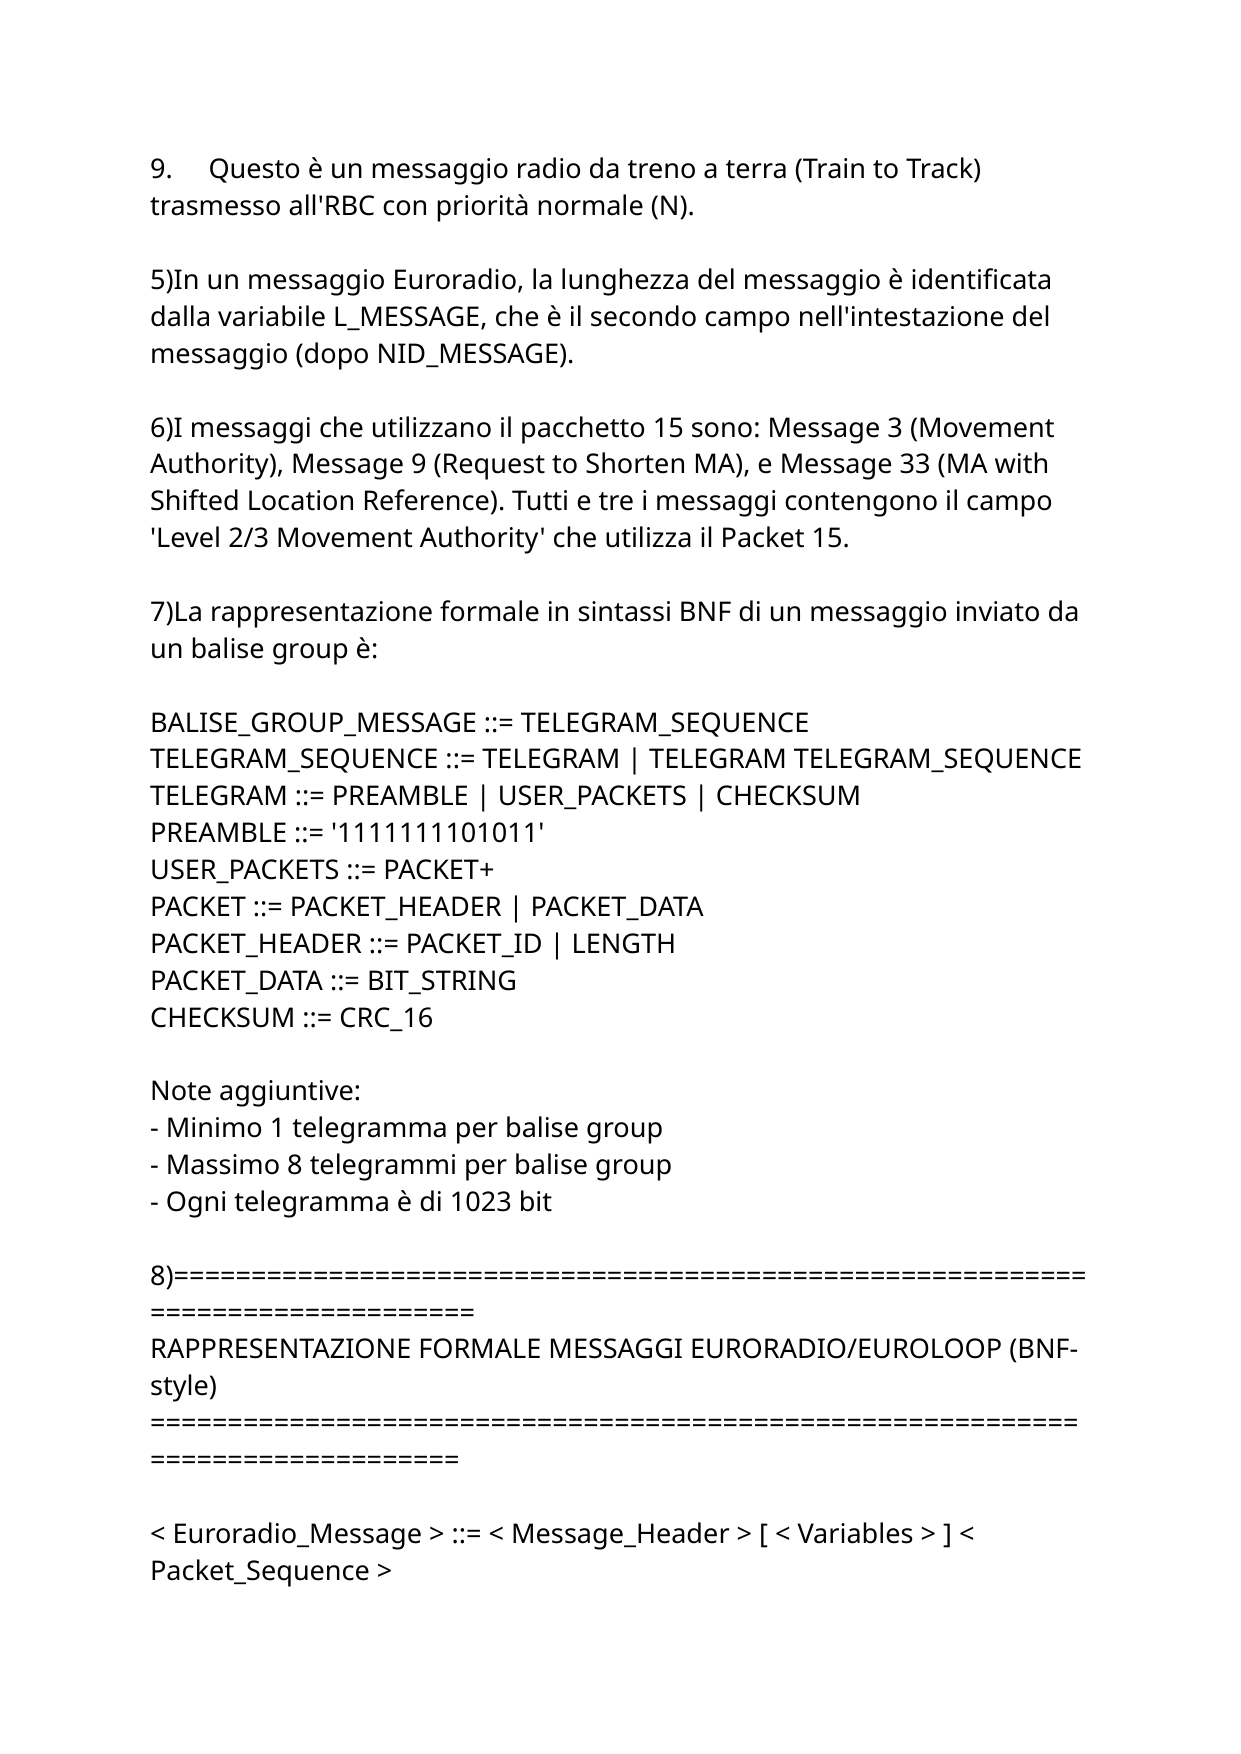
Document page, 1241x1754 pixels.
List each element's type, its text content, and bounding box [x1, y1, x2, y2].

text 8)================================================================================ [150, 1256, 1090, 1330]
text USER_PACKETS ::= PACKET+ [150, 851, 1090, 887]
list Questo è un messaggio radio da treno a terra (Train to Track) trasmesso all'RBC con priorità normale (N). [150, 150, 1090, 224]
text 6)I messaggi che utilizzano il pacchetto 15 sono: Message 3 (Movement Authority), Message 9 (Request to Shorten MA), e Message 33 (MA with Shifted Location Reference). Tutti e tre i messaggi contengono il campo 'Level 2/3 Movement Authority' che utilizza il Packet 15. [150, 408, 1090, 556]
text - Ogni telegramma è di 1023 bit [150, 1182, 1090, 1219]
text 5)In un messaggio Euroradio, la lunghezza del messaggio è identificata dalla variabile L_MESSAGE, che è il secondo campo nell'intestazione del messaggio (dopo NID_MESSAGE). [150, 261, 1090, 371]
text TELEGRAM ::= PREAMBLE | USER_PACKETS | CHECKSUM [150, 777, 1090, 814]
text RAPPRESENTAZIONE FORMALE MESSAGGI EURORADIO/EUROLOOP (BNF-style) [150, 1330, 1090, 1404]
text Note aggiuntive: [150, 1072, 1090, 1109]
text ================================================================================ [150, 1404, 1090, 1477]
text < Euroradio_Message > ::= < Message_Header > [ < Variables > ] < Packet_Sequence > [150, 1514, 1090, 1588]
text TELEGRAM_SEQUENCE ::= TELEGRAM | TELEGRAM TELEGRAM_SEQUENCE [150, 740, 1090, 777]
text PREAMBLE ::= '1111111101011' [150, 814, 1090, 851]
text PACKET_DATA ::= BIT_STRING [150, 961, 1090, 998]
text PACKET ::= PACKET_HEADER | PACKET_DATA [150, 887, 1090, 924]
text - Minimo 1 telegramma per balise group [150, 1109, 1090, 1146]
text 7)La rappresentazione formale in sintassi BNF di un messaggio inviato da un balise group è: [150, 592, 1090, 666]
text BALISE_GROUP_MESSAGE ::= TELEGRAM_SEQUENCE [150, 703, 1090, 740]
text PACKET_HEADER ::= PACKET_ID | LENGTH [150, 924, 1090, 961]
text - Massimo 8 telegrammi per balise group [150, 1146, 1090, 1182]
text CHECKSUM ::= CRC_16 [150, 998, 1090, 1035]
